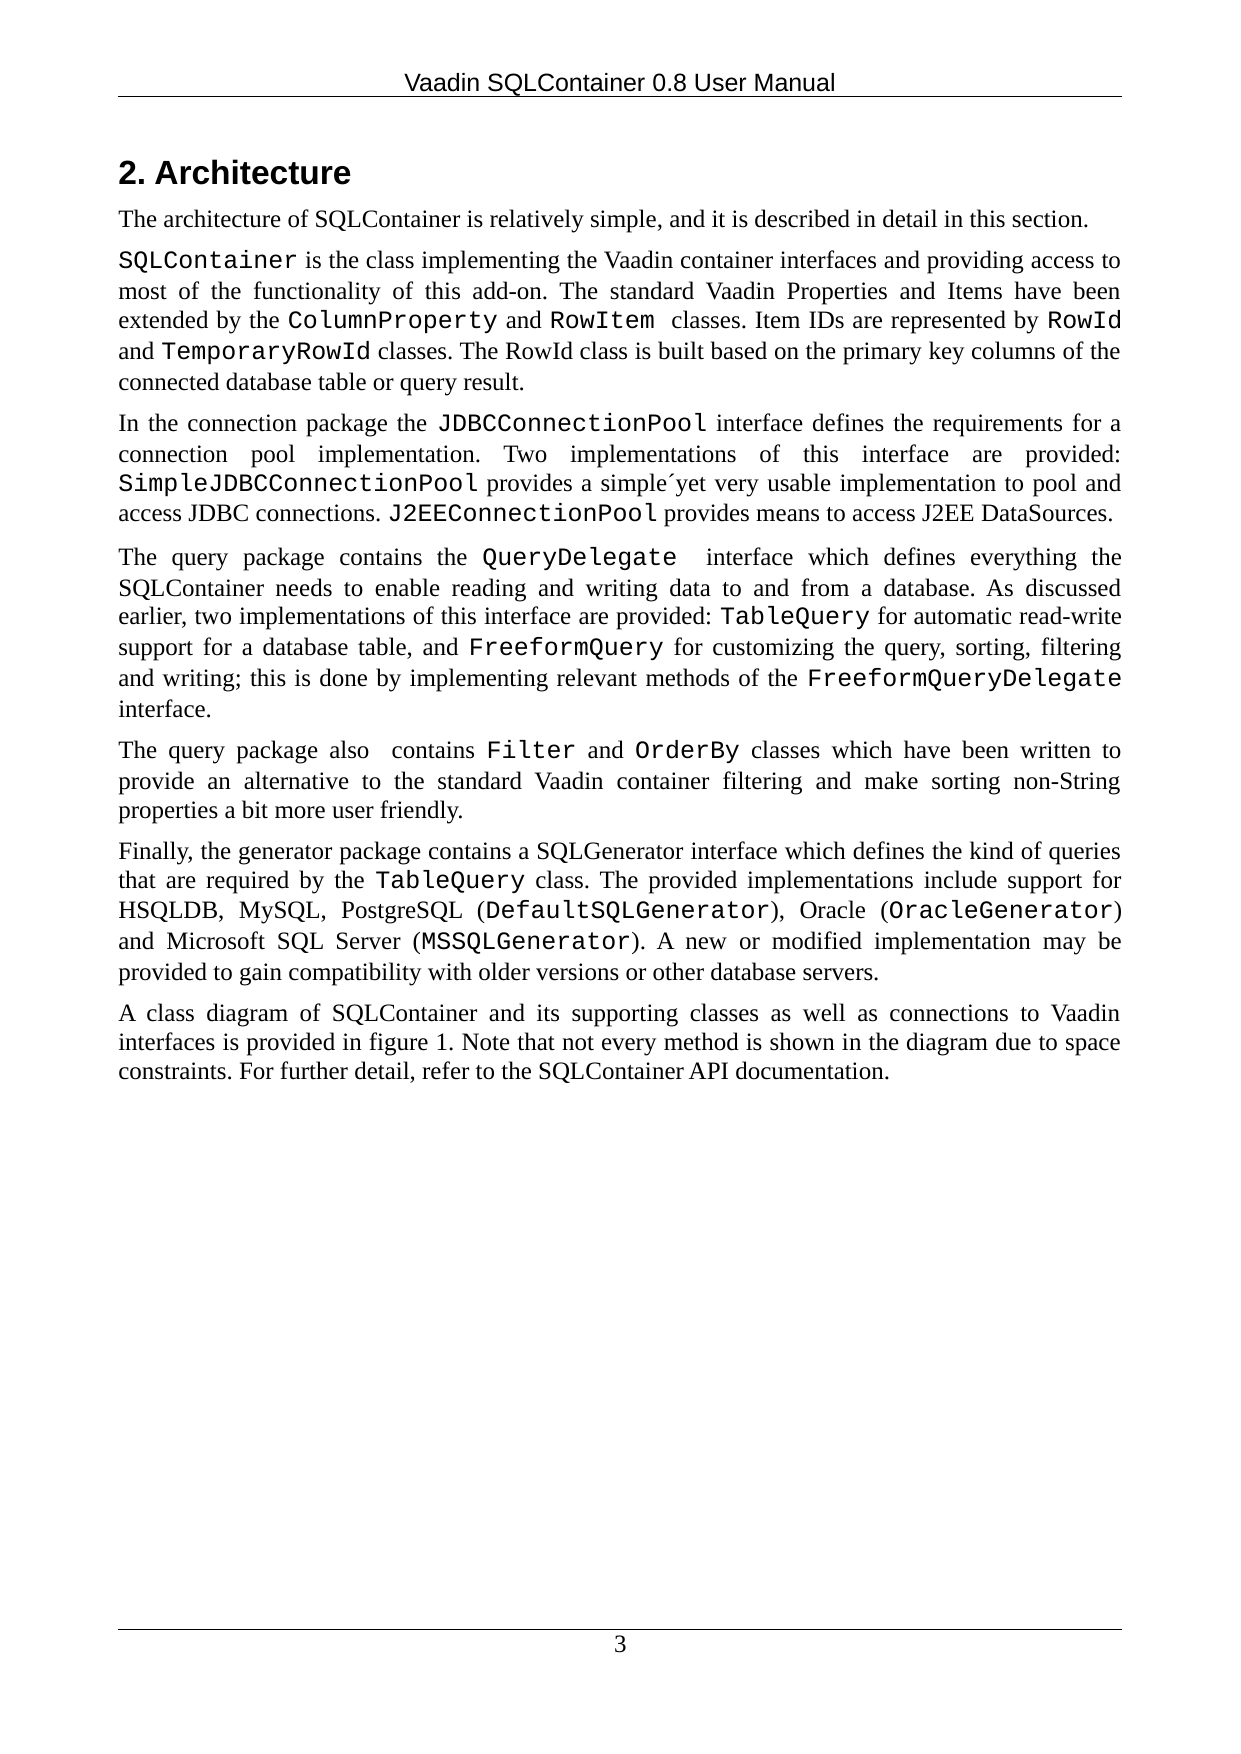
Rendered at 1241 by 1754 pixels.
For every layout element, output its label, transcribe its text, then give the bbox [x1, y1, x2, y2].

subtitle 2. Architecture [118, 153, 1122, 192]
text In the connection package the JDBCConnectionPool interface defines the requirements for a connection pool implementation. Two implementations of this interface are provided: SimpleJDBCConnectionPool provides a simple´yet very usable implementation to pool and access JDBC connections. J2EEConnectionPool provides means to access J2EE DataSources. [118, 408, 1122, 529]
text SQLContainer is the class implementing the Vaadin container interfaces and providing access to most of the functionality of this add-on. The standard Vaadin Properties and Items have been extended by the ColumnProperty and RowItem classes. Item IDs are represented by RowId and TemporaryRowId classes. The RowId class is built based on the primary key columns of the connected database table or query result. [118, 246, 1122, 396]
text The query package contains the QueryDelegate interface which defines everything the SQLContainer needs to enable reading and writing data to and from a database. As discussed earlier, two implementations of this interface are provided: TableQuery for automatic read-write support for a database table, and FreeformQuery for customizing the query, sorting, filtering and writing; this is done by implementing relevant methods of the FreeformQueryDelegate interface. [118, 542, 1122, 723]
text The architecture of SQLContainer is relatively simple, and it is described in detail in this section. [118, 204, 1122, 233]
text Finally, the generator package contains a SQLGenerator interface which defines the kind of queries that are required by the TableQuery class. The provided implementations include support for HSQLDB, MySQL, PostgreSQL (DefaultSQLGenerator), Oracle (OracleGenerator) and Microsoft SQL Server (MSSQLGenerator). A new or modified implementation may be provided to gain compatibility with older versions or other database servers. [118, 836, 1122, 986]
text A class diagram of SQLContainer and its supporting classes as well as connections to Vaadin interfaces is provided in figure 1. Note that not every method is shown in the diagram due to space constraints. For further detail, refer to the SQLContainer API documentation. [118, 998, 1122, 1085]
text The query package also contains Filter and OrderBy classes which have been written to provide an alternative to the standard Vaadin container filtering and make sorting non-String properties a bit more user friendly. [118, 735, 1122, 823]
